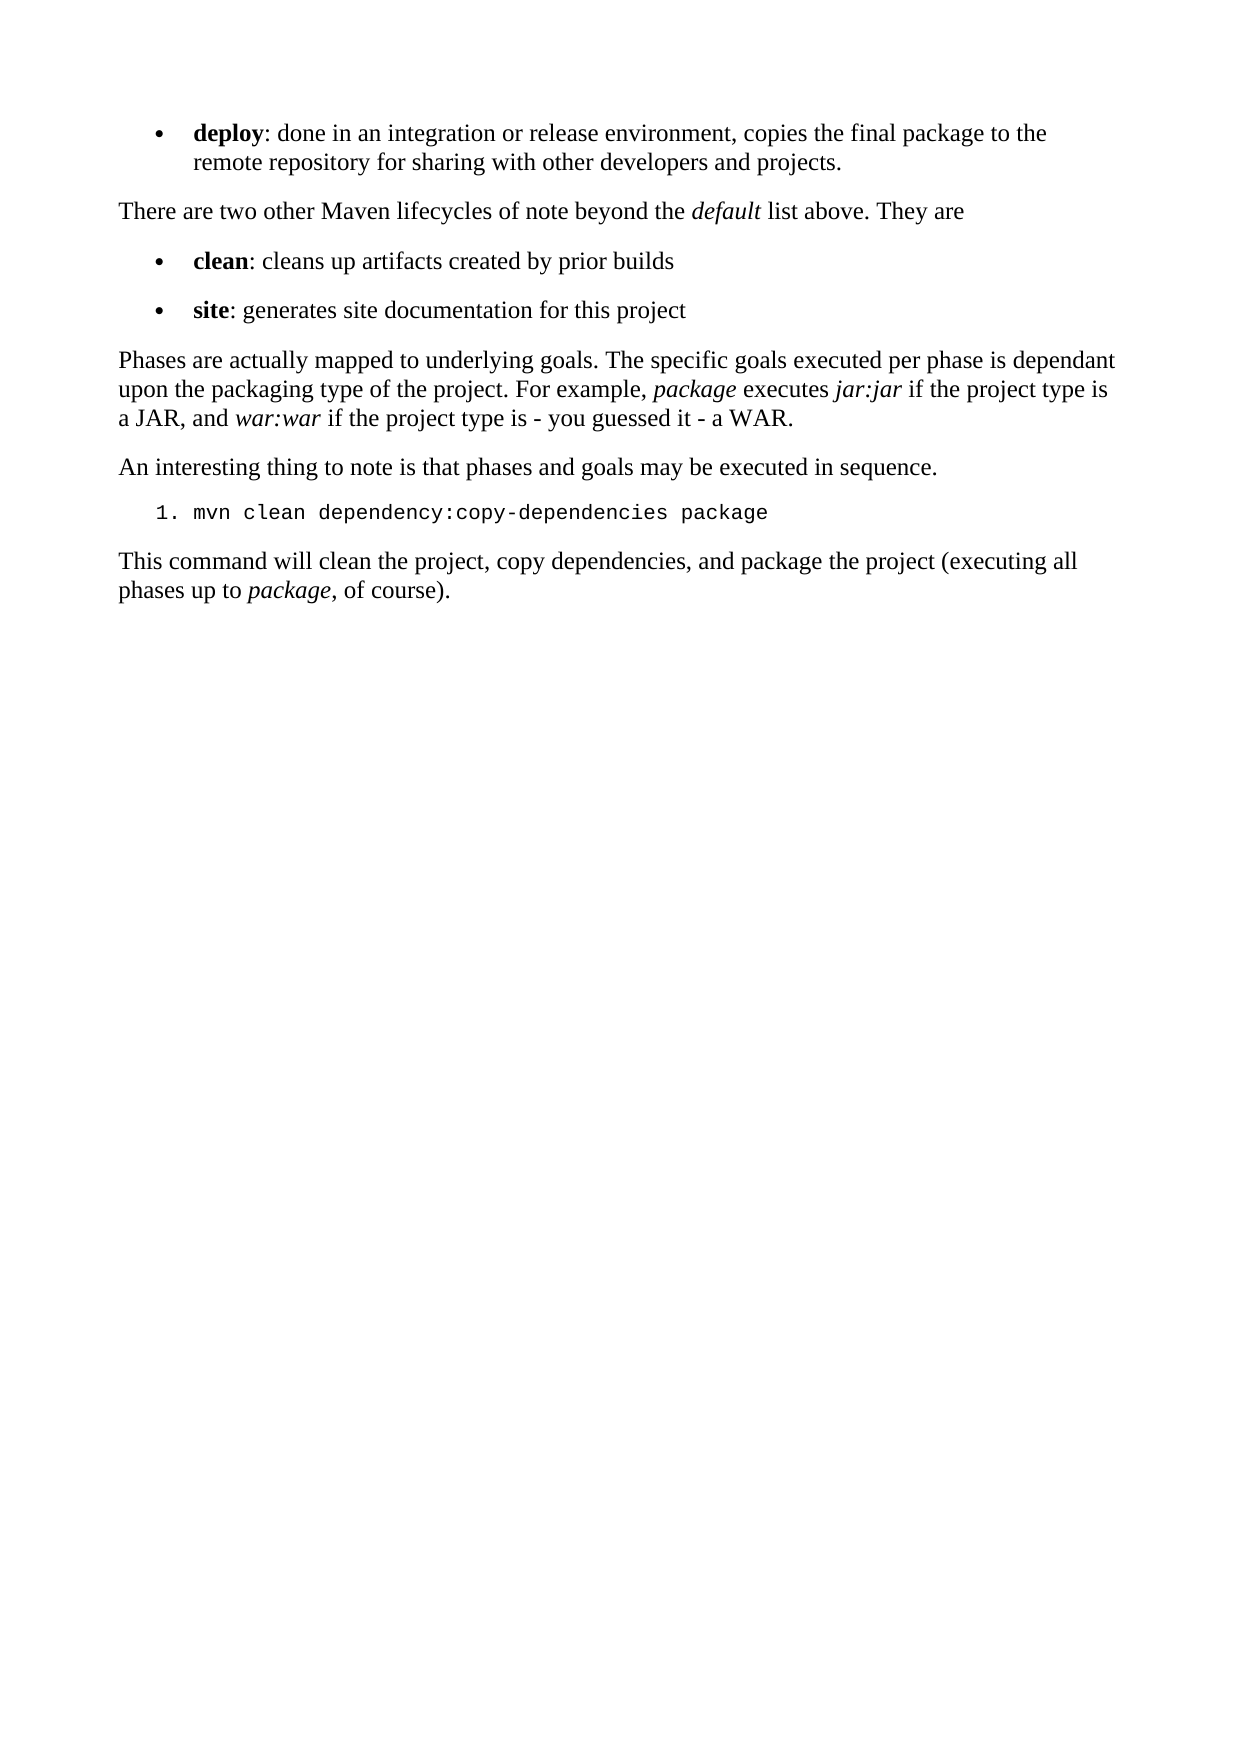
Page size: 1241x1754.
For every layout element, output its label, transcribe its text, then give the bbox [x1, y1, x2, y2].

text Phases are actually mapped to underlying goals. The specific goals executed per phase is dependant upon the packaging type of the project. For example, package executes jar:jar if the project type is a JAR, and war:war if the project type is - you guessed it - a WAR. [118, 345, 1122, 431]
text An interesting thing to note is that phases and goals may be executed in sequence. [118, 452, 1122, 481]
list clean: cleans up artifacts created by prior builds [156, 246, 1122, 275]
list mvn clean dependency:copy-dependencies package [156, 502, 1122, 526]
text This command will clean the project, copy dependencies, and package the project (executing all phases up to package, of course). [118, 546, 1122, 604]
list deploy: done in an integration or release environment, copies the final package to the remote repository for sharing with other developers and projects. [156, 118, 1122, 176]
list site: generates site documentation for this project [156, 296, 1122, 324]
text There are two other Maven lifecycles of note beyond the default list above. They are [118, 196, 1122, 225]
